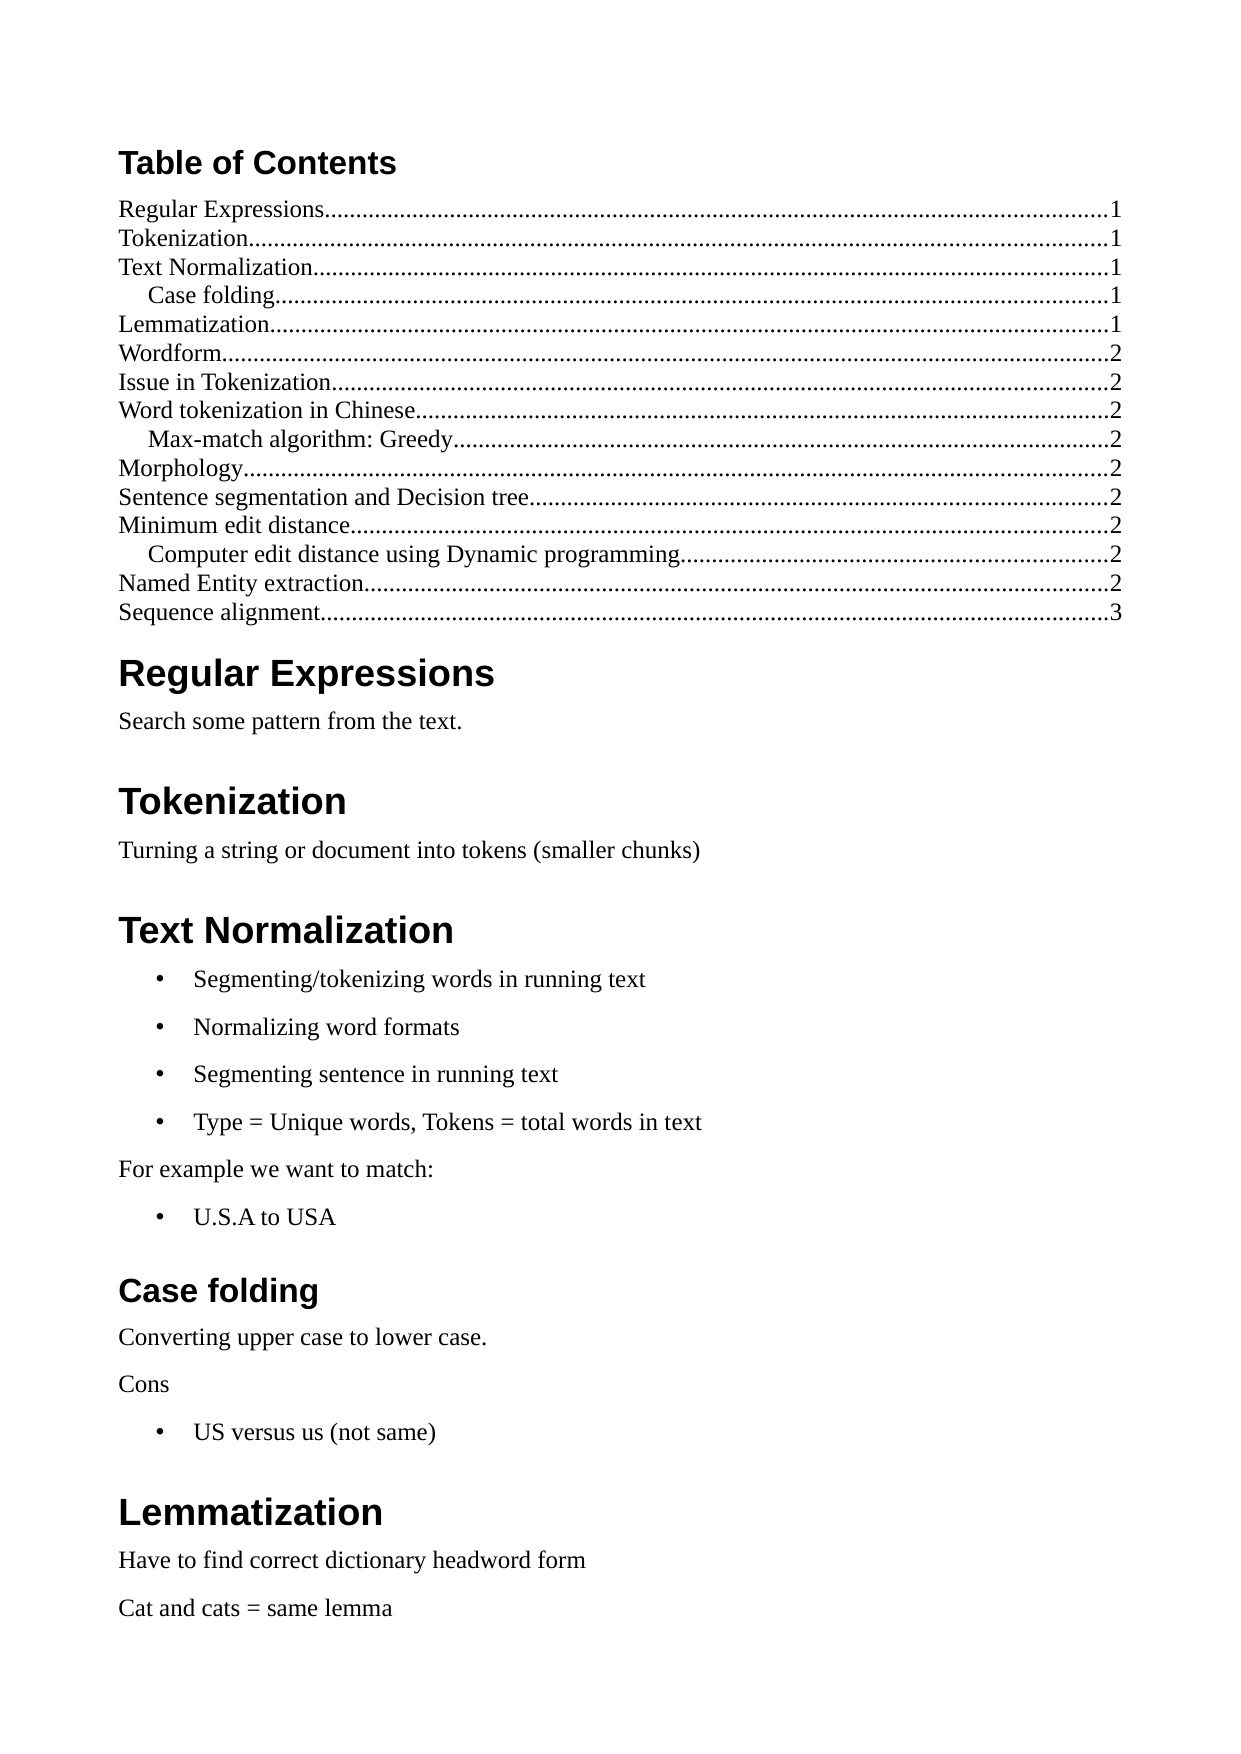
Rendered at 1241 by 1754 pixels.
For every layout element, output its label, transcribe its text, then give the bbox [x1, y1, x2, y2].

text Converting upper case to lower case. [118, 1322, 1122, 1350]
subtitle Case folding [118, 1270, 1122, 1309]
text Lemmatization 1 [118, 309, 1122, 338]
text Wordform 2 [118, 338, 1122, 367]
text Sentence segmentation and Decision tree 2 [118, 482, 1122, 510]
subtitle Table of Contents [118, 143, 1122, 182]
subtitle Tokenization [118, 779, 1122, 823]
text For example we want to match: [118, 1154, 1122, 1183]
list Segmenting/tokenizing words in running text [156, 964, 1122, 993]
subtitle Text Normalization [118, 908, 1122, 951]
text Morphology 2 [118, 453, 1122, 482]
text Tokenization 1 [118, 223, 1122, 252]
text Issue in Tokenization 2 [118, 367, 1122, 395]
text Minimum edit distance 2 [118, 510, 1122, 539]
text Word tokenization in Chinese 2 [118, 395, 1122, 424]
text Text Normalization 1 [118, 252, 1122, 280]
subtitle Regular Expressions [118, 650, 1122, 694]
text Turning a string or document into tokens (smaller chunks) [118, 835, 1122, 864]
text Computer edit distance using Dynamic programming 2 [148, 539, 1122, 568]
list Normalizing word formats [156, 1012, 1122, 1040]
subtitle Lemmatization [118, 1489, 1122, 1533]
text Max-match algorithm: Greedy 2 [148, 424, 1122, 453]
list US versus us (not same) [156, 1417, 1122, 1446]
text Sequence alignment 3 [118, 597, 1122, 625]
text Named Entity extraction 2 [118, 568, 1122, 597]
list Type = Unique words, Tokens = total words in text [156, 1107, 1122, 1136]
text Cons [118, 1369, 1122, 1398]
text Have to find correct dictionary headword form [118, 1546, 1122, 1574]
list Segmenting sentence in running text [156, 1059, 1122, 1088]
text Cat and cats = same lemma [118, 1593, 1122, 1622]
text Search some pattern from the text. [118, 706, 1122, 735]
list U.S.A to USA [156, 1202, 1122, 1231]
text Case folding 1 [148, 280, 1122, 309]
text Regular Expressions 1 [118, 194, 1122, 223]
